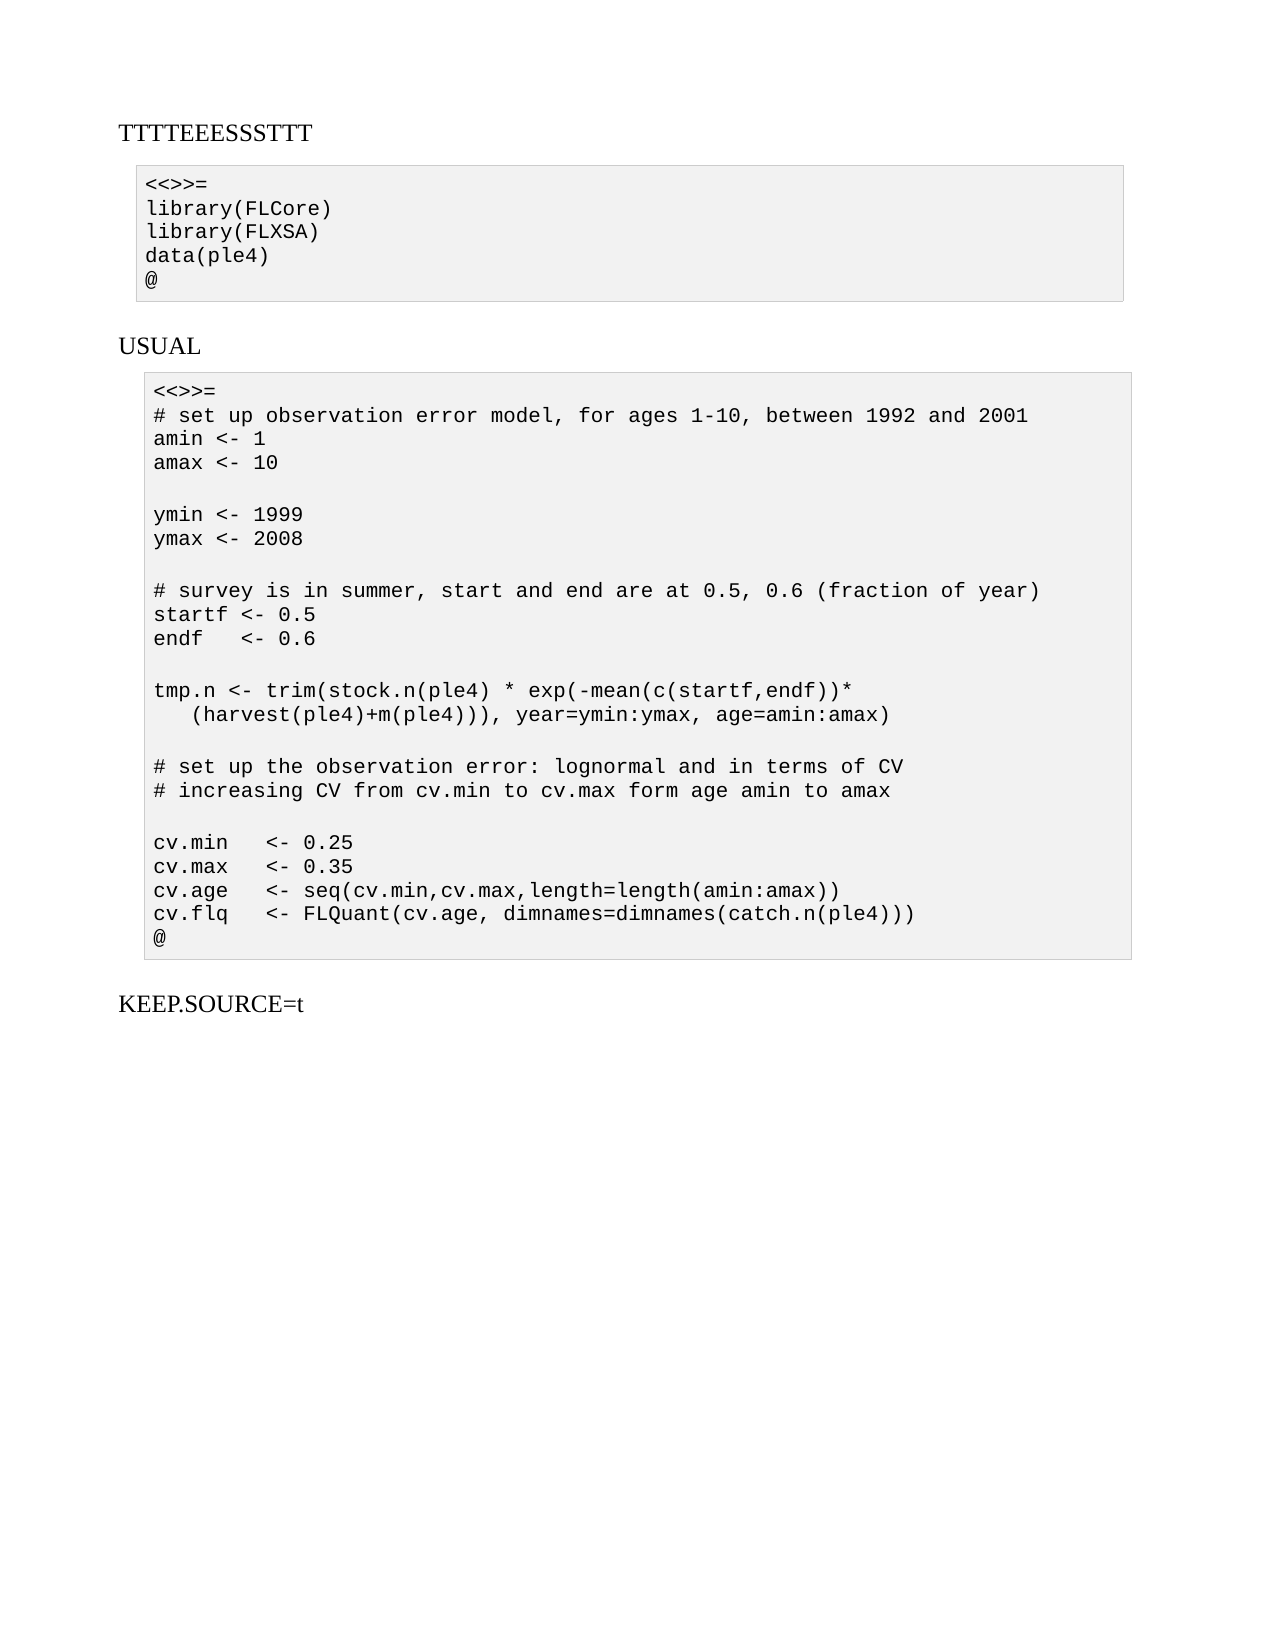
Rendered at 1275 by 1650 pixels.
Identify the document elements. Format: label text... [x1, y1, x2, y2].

text cv.max <- 0.35 [153, 856, 1122, 879]
text <<>>= [145, 174, 1114, 198]
text amin <- 1 [153, 428, 1122, 452]
text @ [153, 927, 1122, 951]
text cv.age <- seq(cv.min,cv.max,length=length(amin:amax)) [153, 879, 1122, 903]
text data(ple4) [145, 245, 1114, 269]
text tmp.n <- trim(stock.n(ple4) * exp(-mean(c(startf,endf))* [153, 680, 1122, 704]
text library(FLCore) [145, 198, 1114, 222]
text # set up the observation error: lognormal and in terms of CV [153, 756, 1122, 780]
text cv.min <- 0.25 [153, 832, 1122, 856]
text (harvest(ple4)+m(ple4))), year=ymin:ymax, age=amin:amax) [153, 704, 1122, 727]
text endf <- 0.6 [153, 628, 1122, 651]
text # set up observation error model, for ages 1-10, between 1992 and 2001 [153, 405, 1122, 428]
text @ [145, 269, 1114, 292]
text TTTTEEESSSTTT [118, 118, 1157, 147]
text # survey is in summer, start and end are at 0.5, 0.6 (fraction of year) [153, 581, 1122, 604]
text cv.flq <- FLQuant(cv.age, dimnames=dimnames(catch.n(ple4))) [153, 903, 1122, 927]
text KEEP.SOURCE=t [118, 360, 1157, 1018]
text <<>>= [153, 381, 1122, 405]
text startf <- 0.5 [153, 604, 1122, 628]
text USUAL [118, 147, 1157, 360]
text library(FLXSA) [145, 222, 1114, 245]
text ymax <- 2008 [153, 528, 1122, 552]
text ymin <- 1999 [153, 504, 1122, 528]
text amax <- 10 [153, 452, 1122, 476]
text # increasing CV from cv.min to cv.max form age amin to amax [153, 780, 1122, 803]
